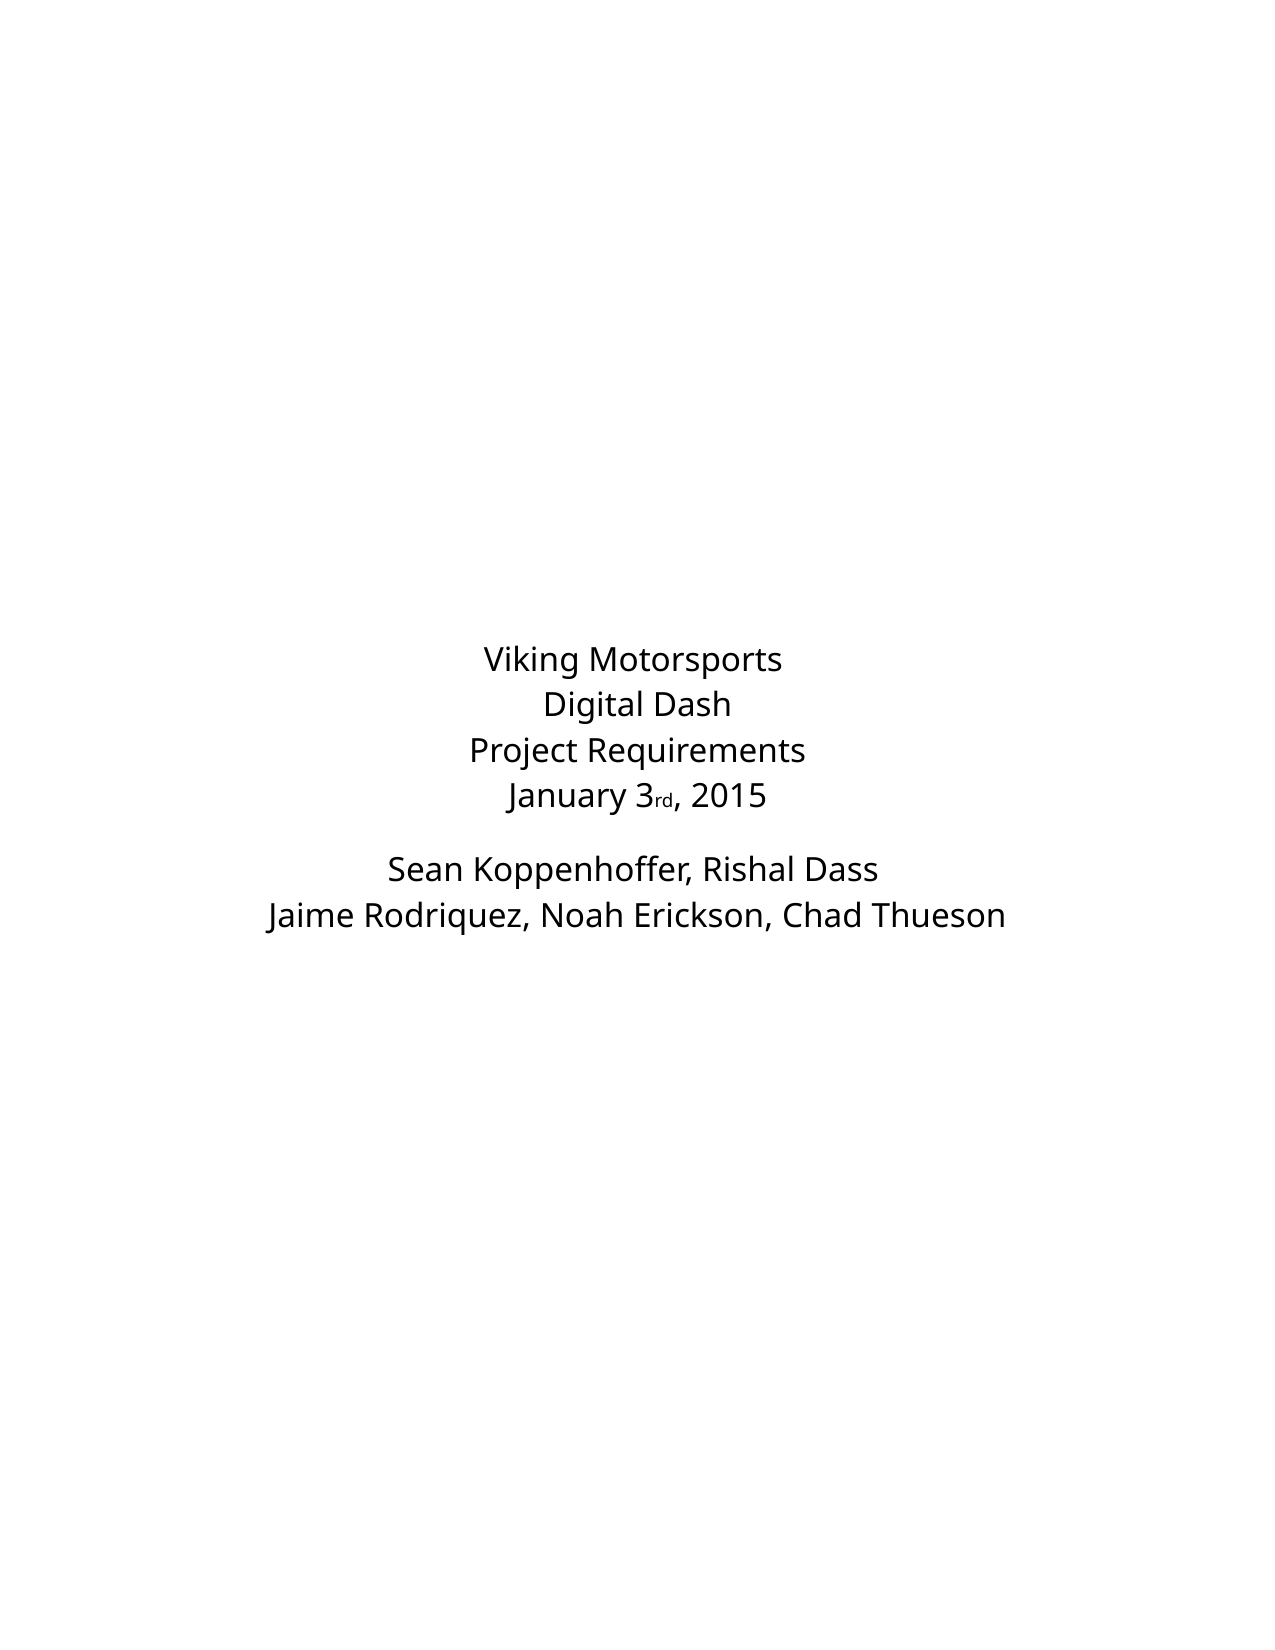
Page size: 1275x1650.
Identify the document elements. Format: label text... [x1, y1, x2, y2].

text January 3rd, 2015 [118, 772, 1157, 817]
text Viking Motorsports [118, 636, 1157, 681]
text Digital Dash [118, 681, 1157, 726]
text Sean Koppenhoffer, Rishal Dass [118, 846, 1157, 891]
text Project Requirements [118, 726, 1157, 772]
text Jaime Rodriquez, Noah Erickson, Chad Thueson [118, 891, 1157, 937]
